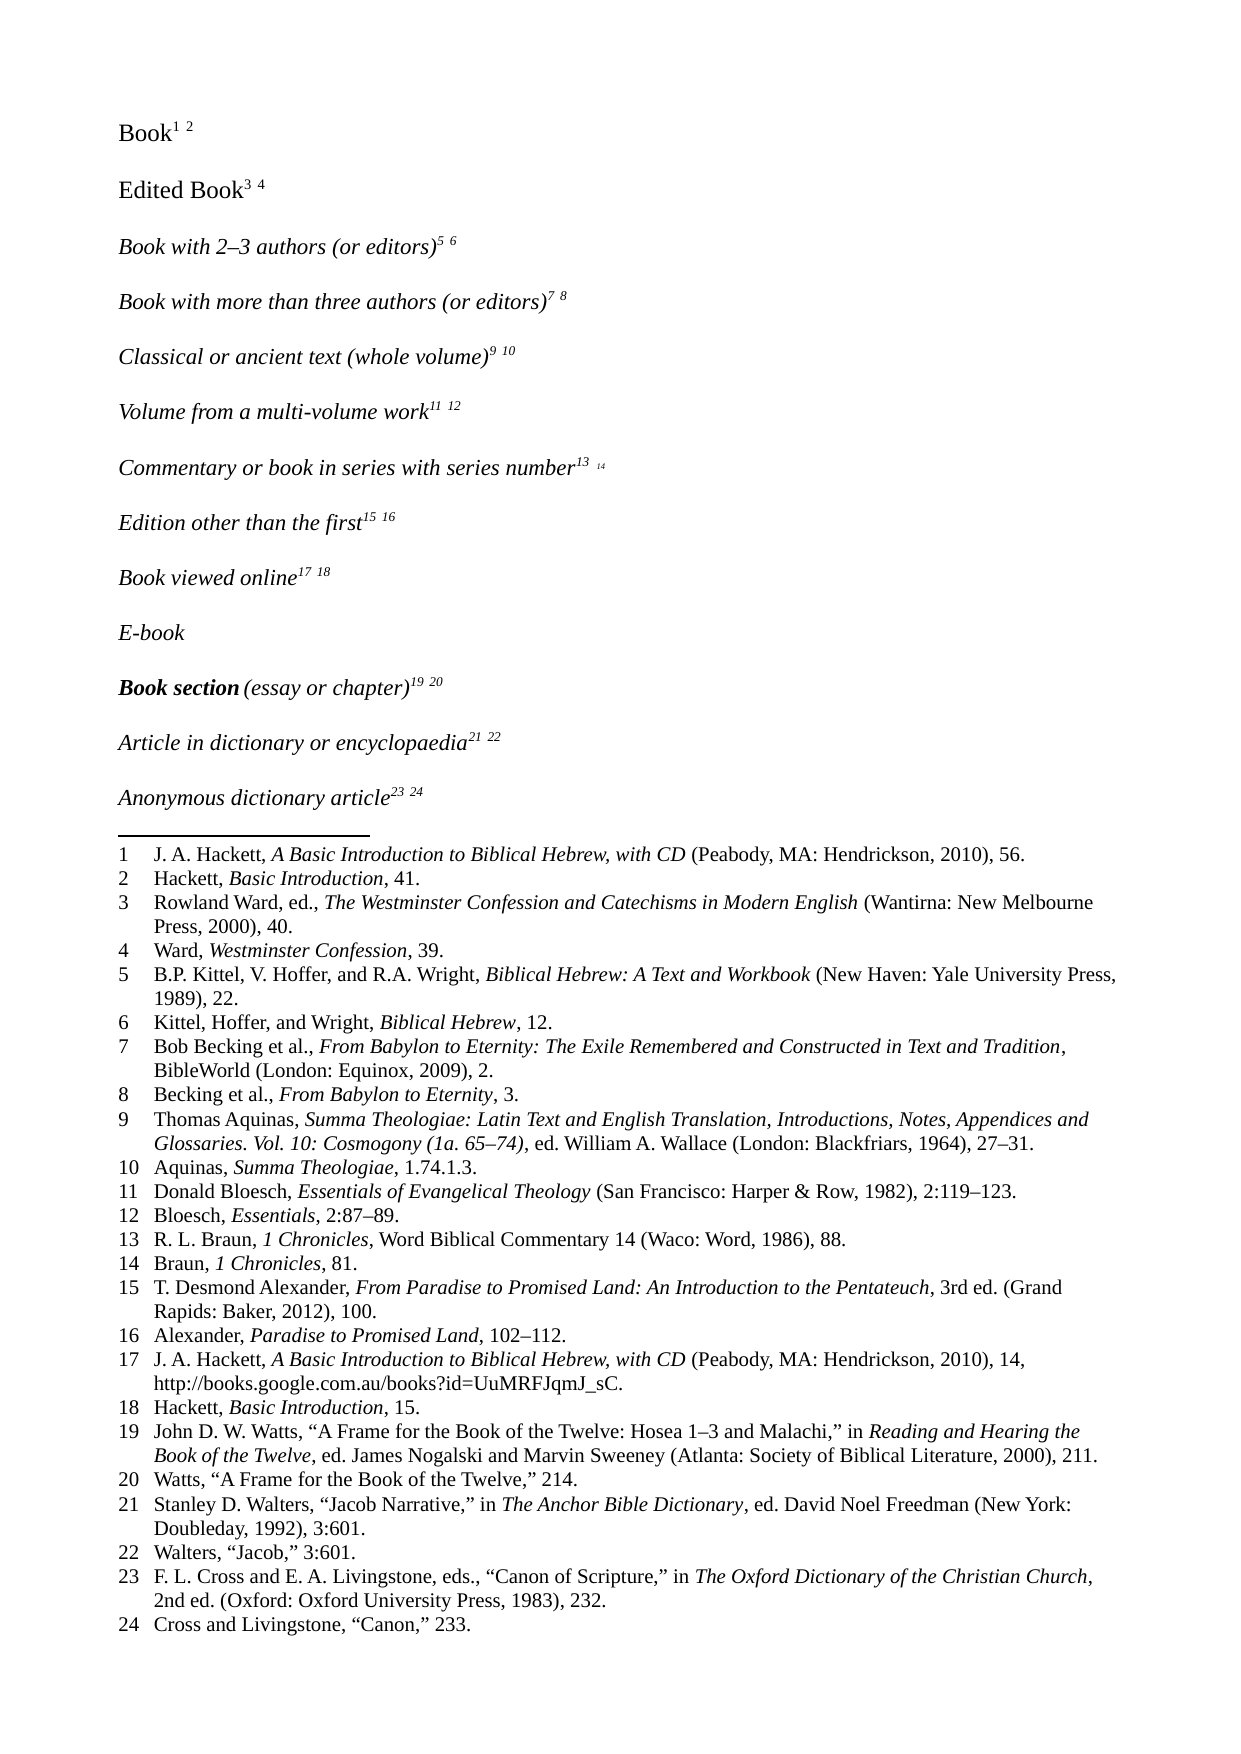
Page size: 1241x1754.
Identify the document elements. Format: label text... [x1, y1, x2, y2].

text Kittel, Hoffer, and Wright, Biblical Hebrew, 12. [118, 1010, 1122, 1034]
text Donald Bloesch, Essentials of Evangelical Theology (San Francisco: Harper & Row, 1982), 2:119–123. [118, 1179, 1122, 1203]
text Rowland Ward, ed., The Westminster Confession and Catechisms in Modern English (Wantirna: New Melbourne Press, 2000), 40. [118, 890, 1122, 938]
text Edited Book [118, 176, 1122, 204]
text Cross and Livingstone, “Canon,” 233. [118, 1612, 1122, 1636]
text B.P. Kittel, V. Hoffer, and R.A. Wright, Biblical Hebrew: A Text and Workbook (New Haven: Yale University Press, 1989), 22. [118, 962, 1122, 1010]
text Aquinas, Summa Theologiae, 1.74.1.3. [118, 1154, 1122, 1179]
text Edition other than the first [118, 509, 1122, 535]
text Hackett, Basic Introduction, 15. [118, 1395, 1122, 1419]
text Book viewed online [118, 564, 1122, 590]
text Article in dictionary or encyclopaedia [118, 729, 1122, 755]
text Classical or ancient text (whole volume) [118, 343, 1122, 370]
text J. A. Hackett, A Basic Introduction to Biblical Hebrew, with CD (Peabody, MA: Hendrickson, 2010), 56. [118, 842, 1122, 866]
text Alexander, Paradise to Promised Land, 102–112. [118, 1323, 1122, 1347]
text Bob Becking et al., From Babylon to Eternity: The Exile Remembered and Constructed in Text and Tradition, BibleWorld (London: Equinox, 2009), 2. [118, 1034, 1122, 1082]
text Walters, “Jacob,” 3:601. [118, 1539, 1122, 1564]
text Hackett, Basic Introduction, 41. [118, 866, 1122, 890]
text Bloesch, Essentials, 2:87–89. [118, 1203, 1122, 1227]
text E-book [118, 619, 1122, 645]
text Book section (essay or chapter) [118, 674, 1122, 700]
text Commentary or book in series with series number [118, 453, 1122, 480]
text Braun, 1 Chronicles, 81. [118, 1251, 1122, 1275]
text Book with more than three authors (or editors) [118, 288, 1122, 314]
text Becking et al., From Babylon to Eternity, 3. [118, 1082, 1122, 1106]
text J. A. Hackett, A Basic Introduction to Biblical Hebrew, with CD (Peabody, MA: Hendrickson, 2010), 14, http://books.google.com.au/books?id=UuMRFJqmJ_sC. [118, 1347, 1122, 1395]
text John D. W. Watts, “A Frame for the Book of the Twelve: Hosea 1–3 and Malachi,” in Reading and Hearing the Book of the Twelve, ed. James Nogalski and Marvin Sweeney (Atlanta: Society of Biblical Literature, 2000), 211. [118, 1419, 1122, 1467]
text Stanley D. Walters, “Jacob Narrative,” in The Anchor Bible Dictionary, ed. David Noel Freedman (New York: Doubleday, 1992), 3:601. [118, 1491, 1122, 1539]
text Watts, “A Frame for the Book of the Twelve,” 214. [118, 1467, 1122, 1491]
text T. Desmond Alexander, From Paradise to Promised Land: An Introduction to the Pentateuch, 3rd ed. (Grand Rapids: Baker, 2012), 100. [118, 1275, 1122, 1323]
text Thomas Aquinas, Summa Theologiae: Latin Text and English Translation, Introductions, Notes, Appendices and Glossaries. Vol. 10: Cosmogony (1a. 65–74), ed. William A. Wallace (London: Blackfriars, 1964), 27–31. [118, 1106, 1122, 1154]
text F. L. Cross and E. A. Livingstone, eds., “Canon of Scripture,” in The Oxford Dictionary of the Christian Church, 2nd ed. (Oxford: Oxford University Press, 1983), 232. [118, 1564, 1122, 1612]
text Book with 2–3 authors (or editors) [118, 233, 1122, 259]
text Volume from a multi-volume work [118, 398, 1122, 425]
text Book [118, 118, 1122, 147]
text R. L. Braun, 1 Chronicles, Word Biblical Commentary 14 (Waco: Word, 1986), 88. [118, 1227, 1122, 1251]
text Anonymous dictionary article [118, 784, 1122, 811]
text Ward, Westminster Confession, 39. [118, 938, 1122, 962]
